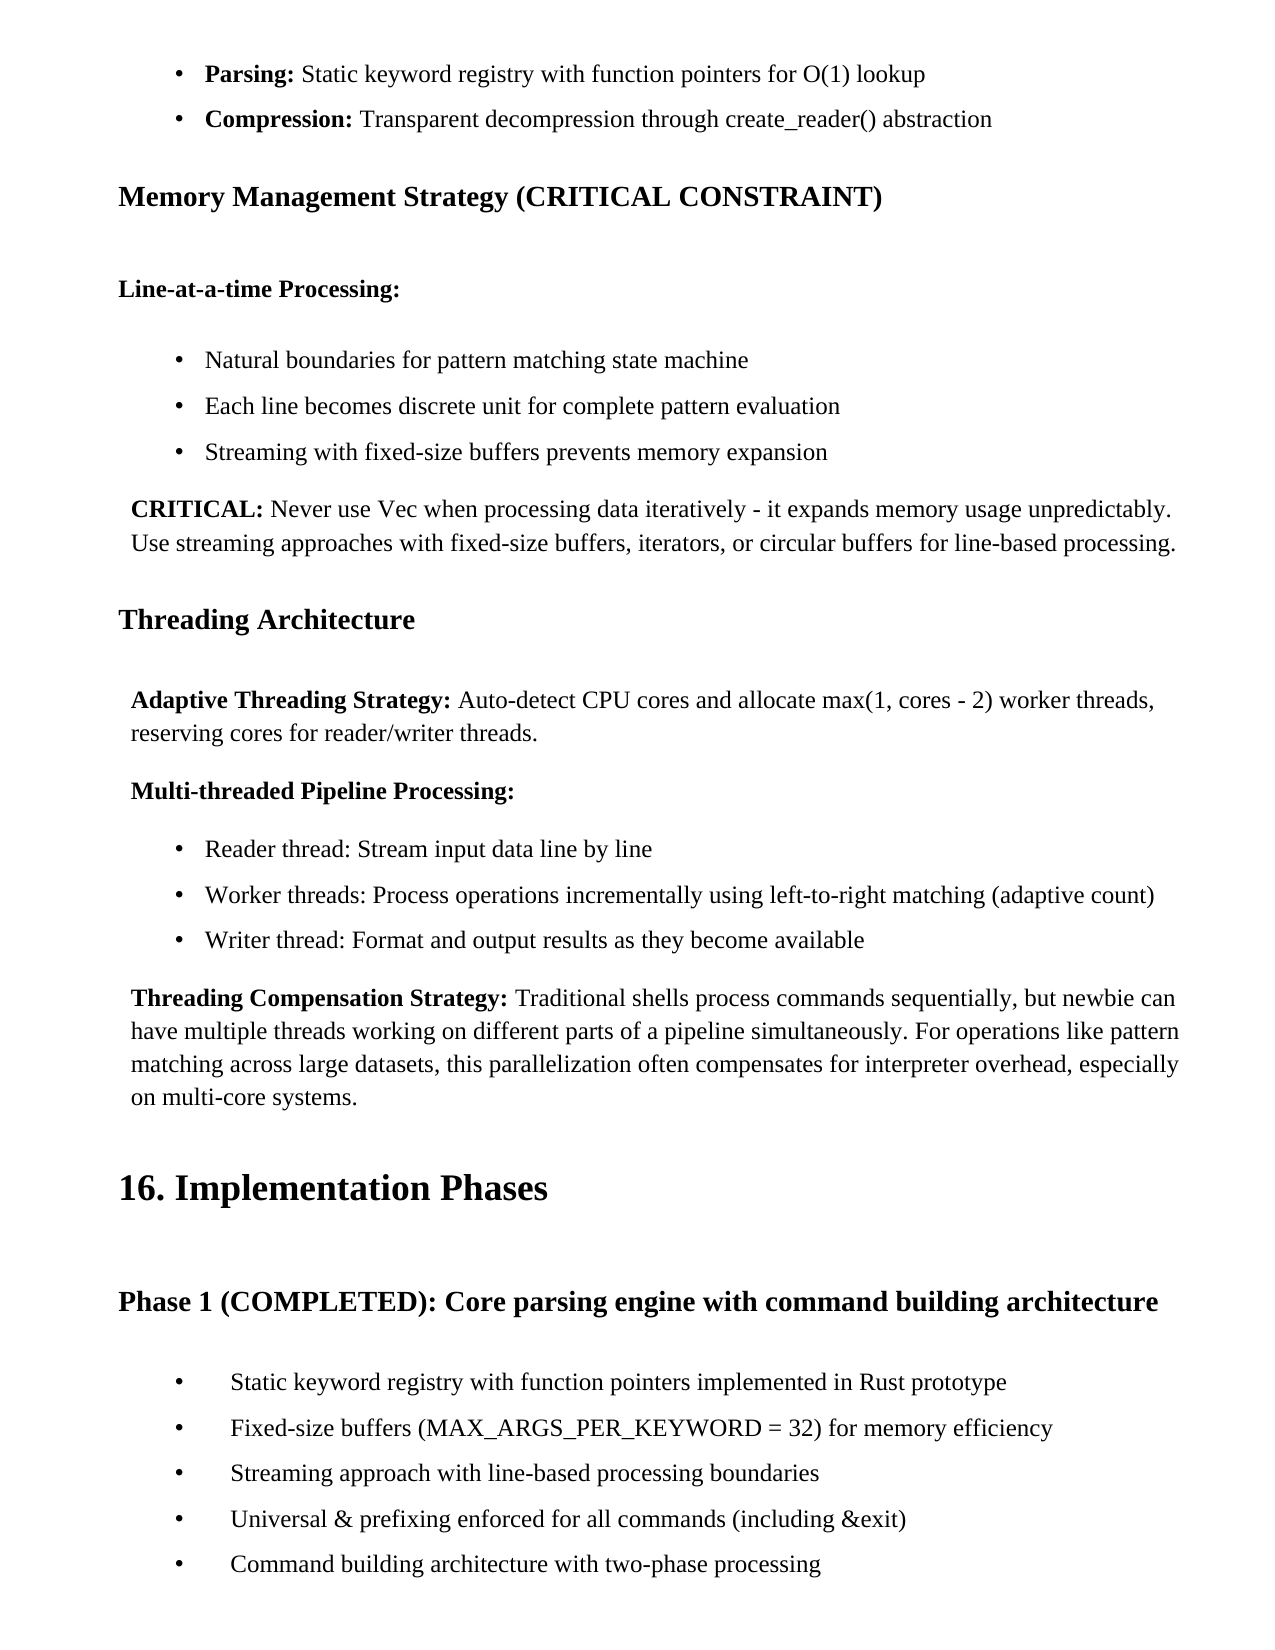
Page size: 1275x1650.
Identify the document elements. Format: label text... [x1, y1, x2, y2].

list Streaming with fixed-size buffers prevents memory expansion [175, 437, 1203, 465]
subtitle Memory Management Strategy (CRITICAL CONSTRAINT) [118, 179, 1216, 213]
list ✅ Universal & prefixing enforced for all commands (including &exit) [175, 1504, 1203, 1532]
list Compression: Transparent decompression through create_reader() abstraction [175, 104, 1203, 133]
list Reader thread: Stream input data line by line [175, 834, 1203, 863]
text Threading Compensation Strategy: Traditional shells process commands sequentially, but newbie can have multiple threads working on different parts of a pipeline simultaneously. For operations like pattern matching across large datasets, this parallelization often compensates for interpreter overhead, especially on multi-core systems. [131, 983, 1203, 1111]
list Each line becomes discrete unit for complete pattern evaluation [175, 391, 1203, 420]
subtitle Threading Architecture [118, 602, 1216, 636]
list Natural boundaries for pattern matching state machine [175, 346, 1203, 374]
text Multi-threaded Pipeline Processing: [131, 776, 1203, 805]
list ✅ Fixed-size buffers (MAX_ARGS_PER_KEYWORD = 32) for memory efficiency [175, 1413, 1203, 1441]
subtitle Line-at-a-time Processing: [118, 274, 1216, 303]
list Writer thread: Format and output results as they become available [175, 925, 1203, 954]
list ✅ Streaming approach with line-based processing boundaries [175, 1458, 1203, 1487]
list ✅ Static keyword registry with function pointers implemented in Rust prototype [175, 1367, 1203, 1396]
text CRITICAL: Never use Vec when processing data iteratively - it expands memory usage unpredictably. Use streaming approaches with fixed-size buffers, iterators, or circular buffers for line-based processing. [131, 494, 1203, 556]
list Worker threads: Process operations incrementally using left-to-right matching (adaptive count) [175, 880, 1203, 908]
list Parsing: Static keyword registry with function pointers for O(1) lookup [175, 59, 1203, 88]
subtitle 16. Implementation Phases [118, 1165, 1216, 1208]
text Adaptive Threading Strategy: Auto-detect CPU cores and allocate max(1, cores - 2) worker threads, reserving cores for reader/writer threads. [131, 685, 1203, 747]
subtitle Phase 1 (COMPLETED): Core parsing engine with command building architecture [118, 1284, 1216, 1318]
list ✅ Command building architecture with two-phase processing [175, 1549, 1203, 1578]
